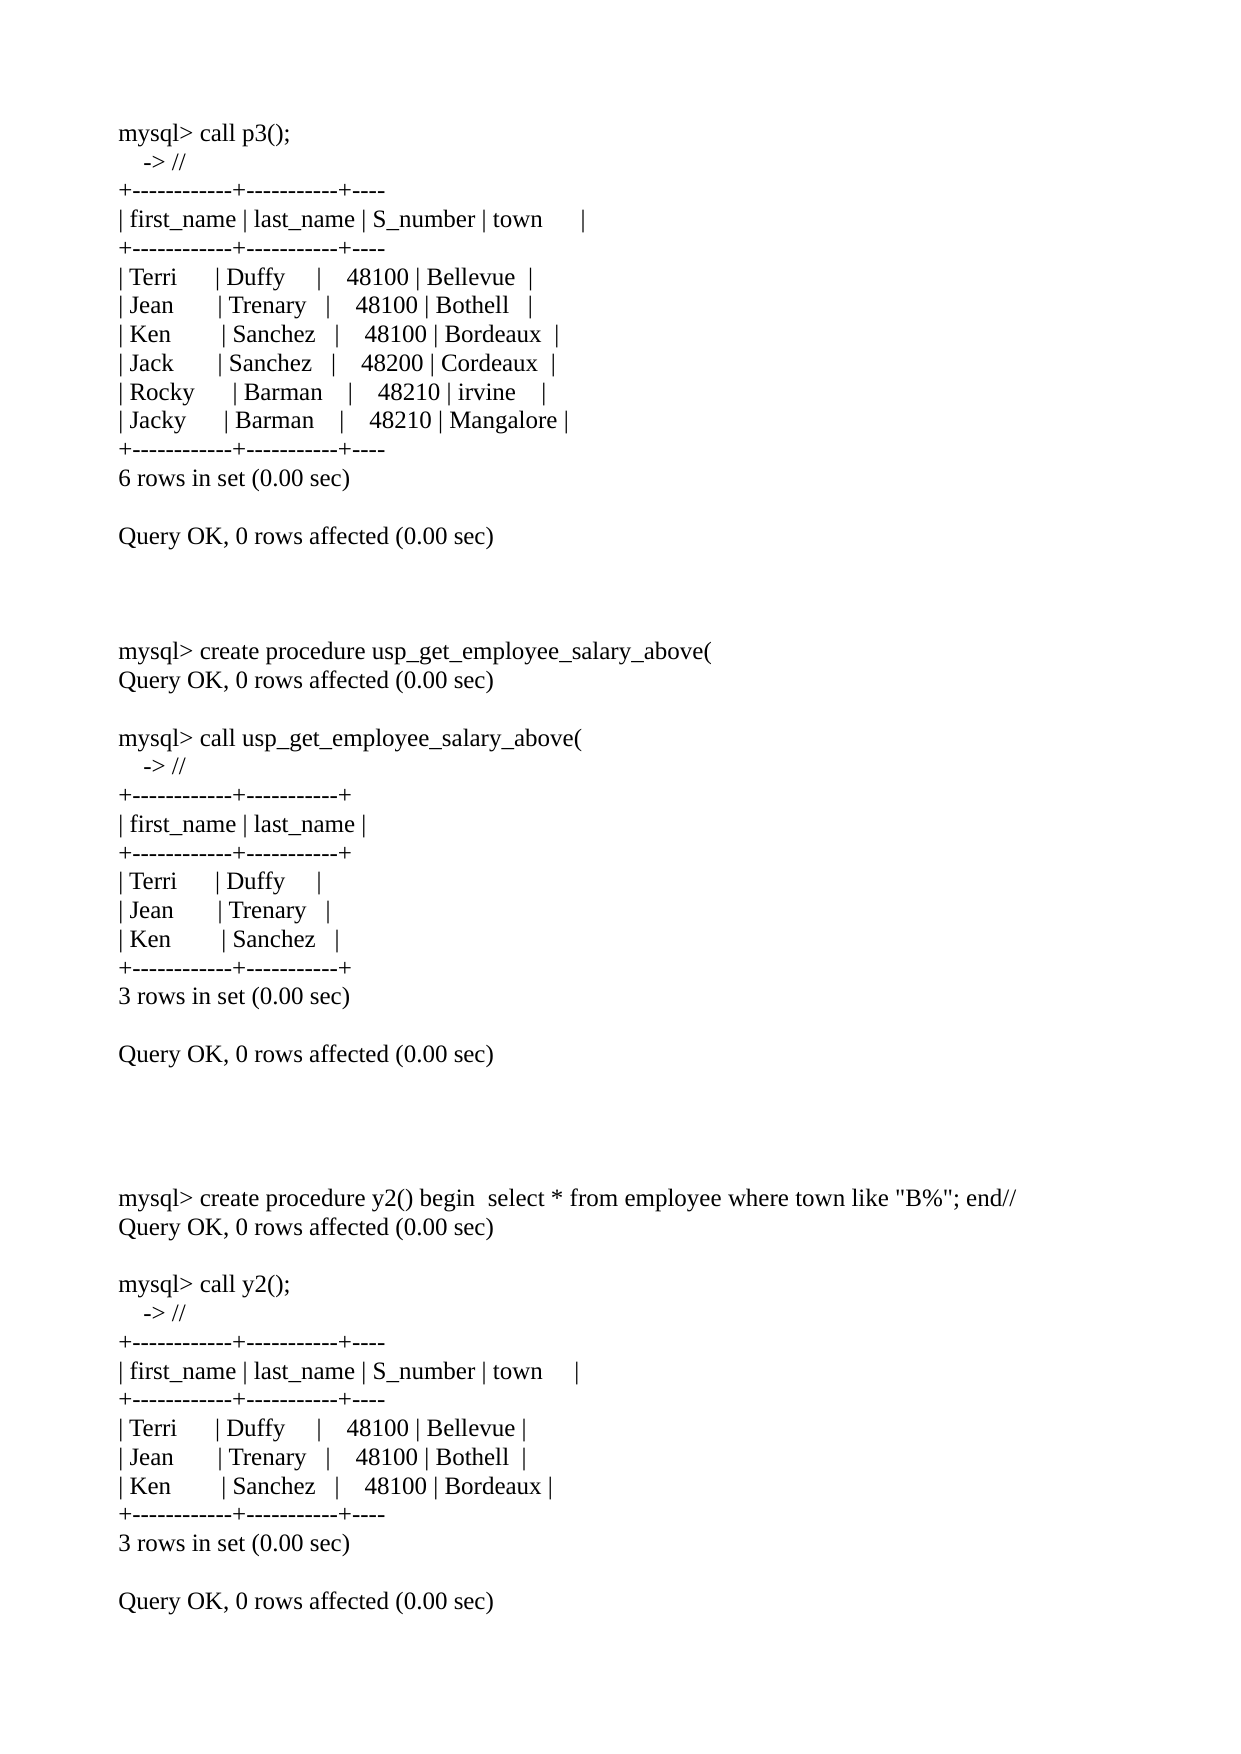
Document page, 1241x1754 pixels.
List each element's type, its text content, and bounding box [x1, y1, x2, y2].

text Query OK, 0 rows affected (0.00 sec) [118, 521, 1122, 550]
text mysql> create procedure y2() begin select * from employee where town like "B%"; end// Query OK, 0 rows affected (0.00 sec) mysql> call y2(); -> // +------------+-----------+---- | first_name | last_name | S_number | town | +------------+-----------+---- | Terri | Duffy | 48100 | Bellevue | | Jean | Trenary | 48100 | Bothell | | Ken | Sanchez | 48100 | Bordeaux | +------------+-----------+---- 3 rows in set (0.00 sec) Query OK, 0 rows affected (0.00 sec) [118, 1183, 1122, 1614]
text mysql> call p3(); -> // +------------+-----------+---- | first_name | last_name | S_number | town | +------------+-----------+---- | Terri | Duffy | 48100 | Bellevue | | Jean | Trenary | 48100 | Bothell | | Ken | Sanchez | 48100 | Bordeaux | | Jack | Sanchez | 48200 | Cordeaux | | Rocky | Barman | 48210 | irvine | | Jacky | Barman | 48210 | Mangalore | +------------+-----------+---- 6 rows in set (0.00 sec) [118, 118, 1122, 492]
text mysql> create procedure usp_get_employee_salary_above( Query OK, 0 rows affected (0.00 sec) mysql> call usp_get_employee_salary_above( -> // +------------+-----------+ | first_name | last_name | +------------+-----------+ | Terri | Duffy | | Jean | Trenary | | Ken | Sanchez | +------------+-----------+ 3 rows in set (0.00 sec) Query OK, 0 rows affected (0.00 sec) [118, 636, 1122, 1068]
